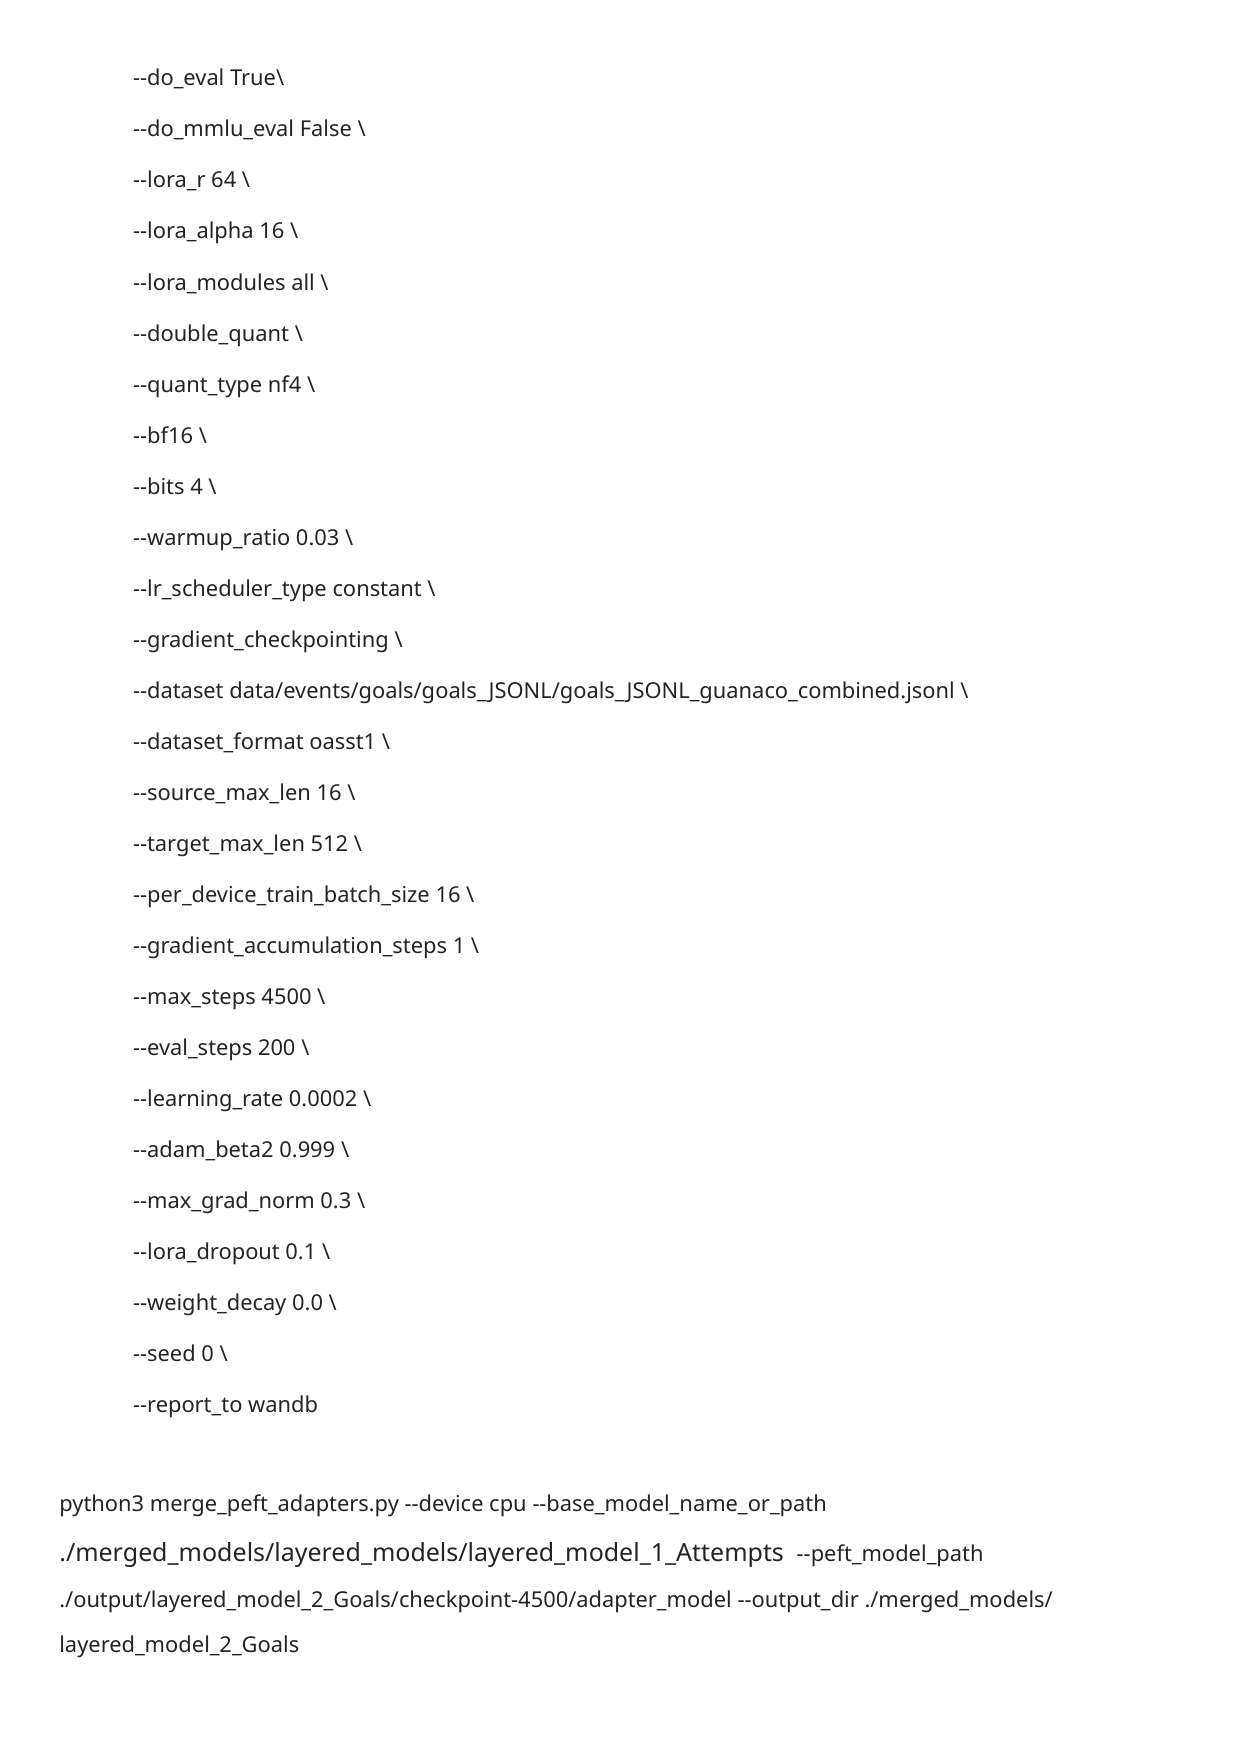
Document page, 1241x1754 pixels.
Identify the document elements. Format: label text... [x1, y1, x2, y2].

text --do_eval True\ --do_mmlu_eval False \ --lora_r 64 \ --lora_alpha 16 \ --lora_modules all \ --double_quant \ --quant_type nf4 \ --bf16 \ --bits 4 \ --warmup_ratio 0.03 \ --lr_scheduler_type constant \ --gradient_checkpointing \ --dataset data/events/goals/goals_JSONL/goals_JSONL_guanaco_combined.jsonl \ --dataset_format oasst1 \ --source_max_len 16 \ --target_max_len 512 \ --per_device_train_batch_size 16 \ --gradient_accumulation_steps 1 \ --max_steps 4500 \ --eval_steps 200 \ --learning_rate 0.0002 \ --adam_beta2 0.999 \ --max_grad_norm 0.3 \ --lora_dropout 0.1 \ --weight_decay 0.0 \ --seed 0 \ --report_to wandb [59, 59, 1181, 1420]
text python3 merge_peft_adapters.py --device cpu --base_model_name_or_path ./merged_models/layered_models/layered_model_1_Attempts --peft_model_path ./output/layered_model_2_Goals/checkpoint-4500/adapter_model --output_dir ./merged_models/ layered_model_2_Goals [59, 1488, 1181, 1658]
